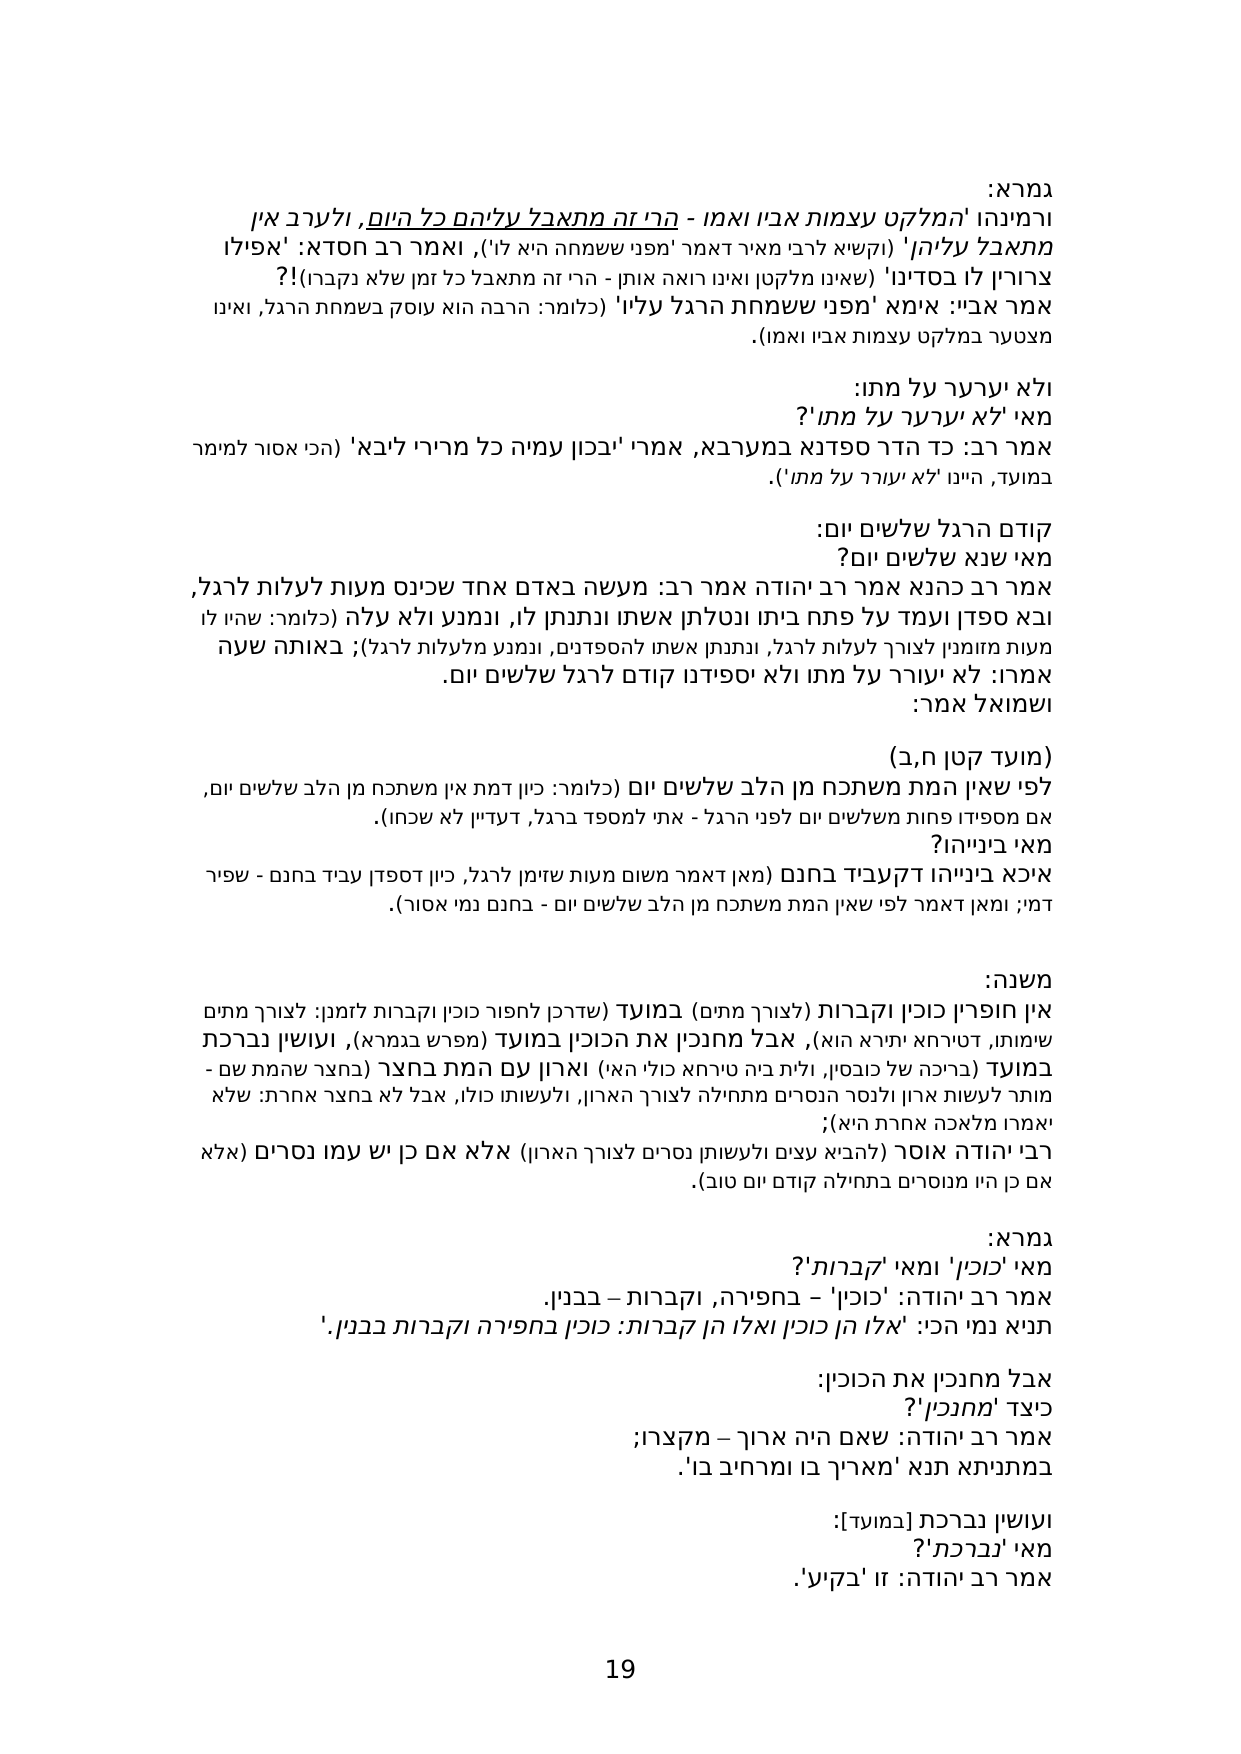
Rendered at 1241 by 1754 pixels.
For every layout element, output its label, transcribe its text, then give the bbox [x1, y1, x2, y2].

text אמר רב יהודה: 'כוכין' – בחפירה, וקברות – בבנין. [187, 1282, 1053, 1311]
text רבי יהודה אוסר (להביא עצים ולעשותן נסרים לצורך הארון) אלא אם כן יש עמו נסרים (אלא אם כן היו מנוסרים בתחילה קודם יום טוב). [187, 1136, 1053, 1194]
text מאי 'נברכת'? [187, 1534, 1053, 1563]
text לפי שאין המת משתכח מן הלב שלשים יום (כלומר: כיון דמת אין משתכח מן הלב שלשים יום, אם מספידו פחות משלשים יום לפני הרגל - אתי למספד ברגל, דעדיין לא שכחו). [187, 772, 1053, 830]
text ולא יערער על מתו: [187, 373, 1053, 402]
text מאי 'כוכין' ומאי 'קברות'? [187, 1252, 1053, 1282]
text משנה: [187, 966, 1053, 995]
text כיצד 'מחנכין'? [187, 1393, 1053, 1422]
text אמר רב יהודה: שאם היה ארוך – מקצרו; [187, 1422, 1053, 1452]
text קודם הרגל שלשים יום: [187, 514, 1053, 543]
text גמרא: [187, 174, 1053, 203]
text אמר אביי: אימא 'מפני ששמחת הרגל עליו' (כלומר: הרבה הוא עוסק בשמחת הרגל, ואינו מצטער במלקט עצמות אביו ואמו). [187, 291, 1053, 349]
text אמר רב: כד הדר ספדנא במערבא, אמרי 'יבכון עמיה כל מרירי ליבא' (הכי אסור למימר במועד, היינו 'לא יעורר על מתו'). [187, 432, 1053, 490]
text מאי בינייהו? [187, 830, 1053, 859]
text אין חופרין כוכין וקברות (לצורך מתים) במועד (שדרכן לחפור כוכין וקברות לזמנן: לצורך מתים שימותו, דטירחא יתירא הוא), אבל מחנכין את הכוכין במועד (מפרש בגמרא), ועושין נברכת במועד (בריכה של כובסין, ולית ביה טירחא כולי האי) וארון עם המת בחצר (בחצר שהמת שם - מותר לעשות ארון ולנסר הנסרים מתחילה לצורך הארון, ולעשותו כולו, אבל לא בחצר אחרת: שלא יאמרו מלאכה אחרת היא); [187, 995, 1053, 1136]
text ועושין נברכת [במועד]: [187, 1505, 1053, 1534]
text אמר רב כהנא אמר רב יהודה אמר רב: מעשה באדם אחד שכינס מעות לעלות לרגל, ובא ספדן ועמד על פתח ביתו ונטלתן אשתו ונתנתן לו, ונמנע ולא עלה (כלומר: שהיו לו מעות מזומנין לצורך לעלות לרגל, ונתנתן אשתו להספדנים, ונמנע מלעלות לרגל); באותה שעה אמרו: לא יעורר על מתו ולא יספידנו קודם לרגל שלשים יום. [187, 572, 1053, 689]
text ורמינהו 'המלקט עצמות אביו ואמו - הרי זה מתאבל עליהם כל היום, ולערב אין מתאבל עליהן' (וקשיא לרבי מאיר דאמר 'מפני ששמחה היא לו'), ואמר רב חסדא: 'אפילו צרורין לו בסדינו' (שאינו מלקטן ואינו רואה אותן - הרי זה מתאבל כל זמן שלא נקברו)!? [187, 203, 1053, 291]
text ושמואל אמר: [187, 689, 1053, 718]
text מאי שנא שלשים יום? [187, 543, 1053, 572]
text במתניתא תנא 'מאריך בו ומרחיב בו'. [187, 1452, 1053, 1481]
text גמרא: [187, 1223, 1053, 1252]
text אבל מחנכין את הכוכין: [187, 1364, 1053, 1393]
text (מועד קטן ח,ב) [187, 743, 1053, 772]
text אמר רב יהודה: זו 'בקיע'. [187, 1563, 1053, 1592]
text איכא בינייהו דקעביד בחנם (מאן דאמר משום מעות שזימן לרגל, כיון דספדן עביד בחנם - שפיר דמי; ומאן דאמר לפי שאין המת משתכח מן הלב שלשים יום - בחנם נמי אסור). [187, 859, 1053, 918]
text מאי 'לא יערער על מתו'? [187, 402, 1053, 432]
text תניא נמי הכי: 'אלו הן כוכין ואלו הן קברות: כוכין בחפירה וקברות בבנין.' [187, 1311, 1053, 1340]
